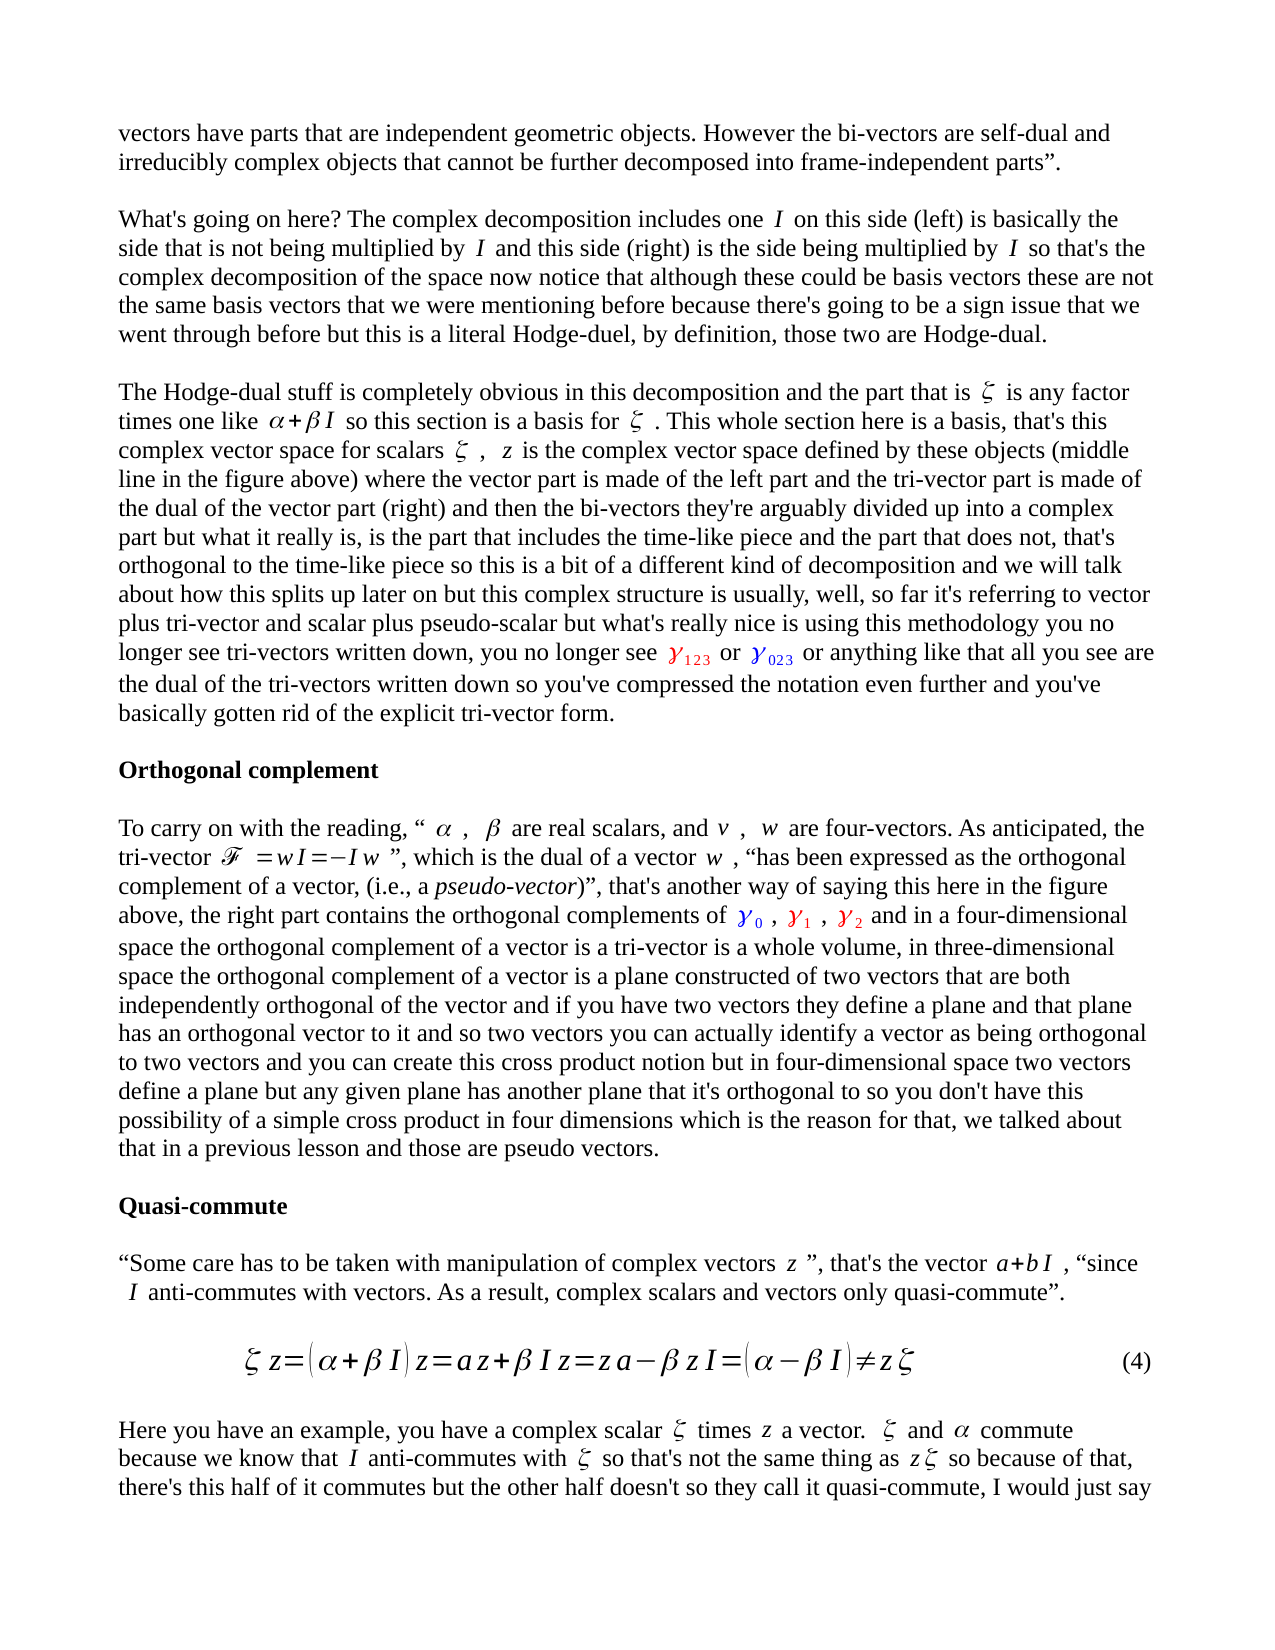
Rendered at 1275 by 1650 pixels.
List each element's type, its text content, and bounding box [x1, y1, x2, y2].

text To carry on with the reading, “, are real scalars, and, are four-vectors. As anticipated, the tri-vector”, which is the dual of a vector, “has been expressed as the orthogonal [118, 813, 1157, 871]
table_header [118, 1335, 1041, 1386]
text vectors have parts that are independent geometric objects. However the bi-vectors are self-dual and irreducibly complex objects that cannot be further decomposed into frame-independent parts”. [118, 118, 1157, 176]
text Quasi-commute [118, 1191, 1157, 1220]
text Orthogonal complement [118, 755, 1157, 784]
text Here you have an example, you have a complex scalartimesa vector. andcommute because we know thatanti-commutes withso that's not the same thing asso because of that, there's this half of it commutes but the other half doesn't so they call it quasi-commute, I would just say [118, 1415, 1157, 1501]
table_header (4) [1041, 1335, 1157, 1386]
text The Hodge-dual stuff is completely obvious in this decomposition and the part that isis any factor times one likeso this section is a basis for. This whole section here is a basis, that's this complex vector space for scalars, is the complex vector space defined by these objects (middle line in the figure above) where the vector part is made of the left part and the tri-vector part is made of [118, 377, 1157, 493]
text the dual of the vector part (right) and then the bi-vectors they're arguably divided up into a complex part but what it really is, is the part that includes the time-like piece and the part that does not, that's orthogonal to the time-like piece so this is a bit of a different kind of decomposition and we will talk about how this splits up later on but this complex structure is usually, well, so far it's referring to vector plus tri-vector and scalar plus pseudo-scalar but what's really nice is using this methodology you no longer see tri-vectors written down, you no longer seeoror anything like that all you see are the dual of the tri-vectors written down so you've compressed the notation even further and you've basically gotten rid of the explicit tri-vector form. [118, 493, 1157, 727]
text “Some care has to be taken with manipulation of complex vectors”, that's the vector, “sinceanti-commutes with vectors. As a result, complex scalars and vectors only quasi-commute”. [118, 1248, 1157, 1306]
text complement of a vector, (i.e., a pseudo-vector)”, that's another way of saying this here in the figure above, the right part contains the orthogonal complements of,,and in a four-dimensional space the orthogonal complement of a vector is a tri-vector is a whole volume, in three-dimensional space the orthogonal complement of a vector is a plane constructed of two vectors that are both independently orthogonal of the vector and if you have two vectors they define a plane and that plane has an orthogonal vector to it and so two vectors you can actually identify a vector as being orthogonal to two vectors and you can create this cross product notion but in four-dimensional space two vectors define a plane but any given plane has another plane that it's orthogonal to so you don't have this possibility of a simple cross product in four dimensions which is the reason for that, we talked about that in a previous lesson and those are pseudo vectors. [118, 871, 1157, 1162]
text What's going on here? The complex decomposition includes oneon this side (left) is basically the side that is not being multiplied byand this side (right) is the side being multiplied byso that's the complex decomposition of the space now notice that although these could be basis vectors these are not the same basis vectors that we were mentioning before because there's going to be a sign issue that we went through before but this is a literal Hodge-duel, by definition, those two are Hodge-dual. [118, 204, 1157, 348]
